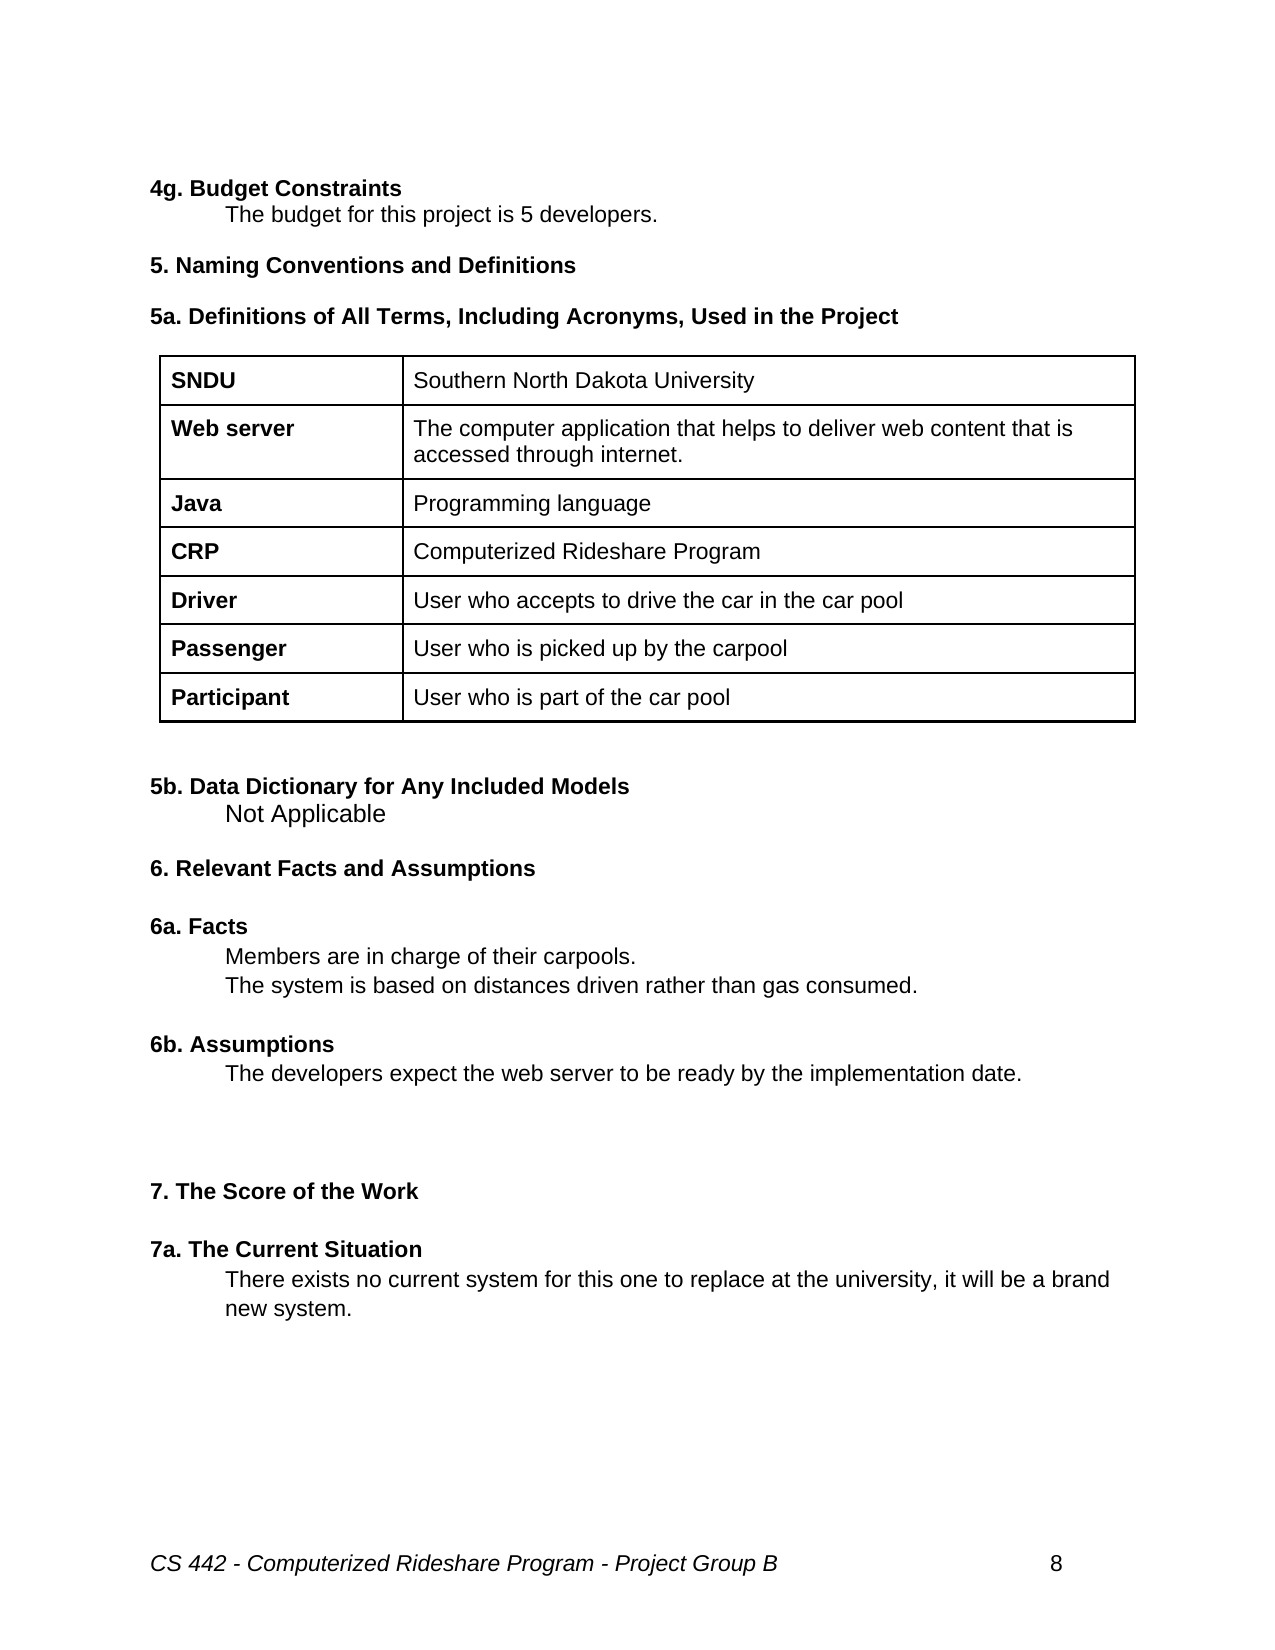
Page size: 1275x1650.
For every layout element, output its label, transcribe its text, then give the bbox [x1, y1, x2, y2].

text 6. Relevant Facts and Assumptions [150, 855, 1125, 881]
table_cell Computerized Rideshare Program [404, 528, 1134, 575]
text 4g. Budget Constraints [150, 176, 1125, 201]
table_cell Participant [161, 674, 402, 720]
text 7a. The Current Situation [150, 1237, 1125, 1263]
table_header SNDU [161, 357, 402, 403]
text Members are in charge of their carpools. [150, 943, 1125, 969]
text Not Applicable [150, 799, 1125, 827]
text The system is based on distances driven rather than gas consumed. [150, 973, 1125, 998]
text There exists no current system for this one to replace at the university, it will be a brand new system. [225, 1266, 1125, 1321]
text 7. The Score of the Work [150, 1178, 1125, 1204]
text 6b. Assumptions [150, 1031, 1125, 1057]
text The developers expect the web server to be ready by the implementation date. [150, 1061, 1125, 1086]
table_cell Java [161, 480, 402, 526]
text 5a. Definitions of All Terms, Including Acronyms, Used in the Project [150, 304, 1125, 329]
table_cell Passenger [161, 625, 402, 672]
table_cell The computer application that helps to deliver web content that is accessed through internet. [404, 406, 1134, 478]
table_cell User who is part of the car pool [404, 674, 1134, 720]
table_cell User who is picked up by the carpool [404, 625, 1134, 672]
table_cell User who accepts to drive the car in the car pool [404, 577, 1134, 623]
table_cell Web server [161, 406, 402, 478]
text The budget for this project is 5 developers. [150, 201, 1125, 227]
table_cell Programming language [404, 480, 1134, 526]
table_cell CRP [161, 528, 402, 575]
table_header Southern North Dakota University [404, 357, 1134, 403]
text 5. Naming Conventions and Definitions [150, 252, 1125, 278]
text 6a. Facts [150, 914, 1125, 939]
table_cell Driver [161, 577, 402, 623]
text 5b. Data Dictionary for Any Included Models [150, 774, 1125, 799]
